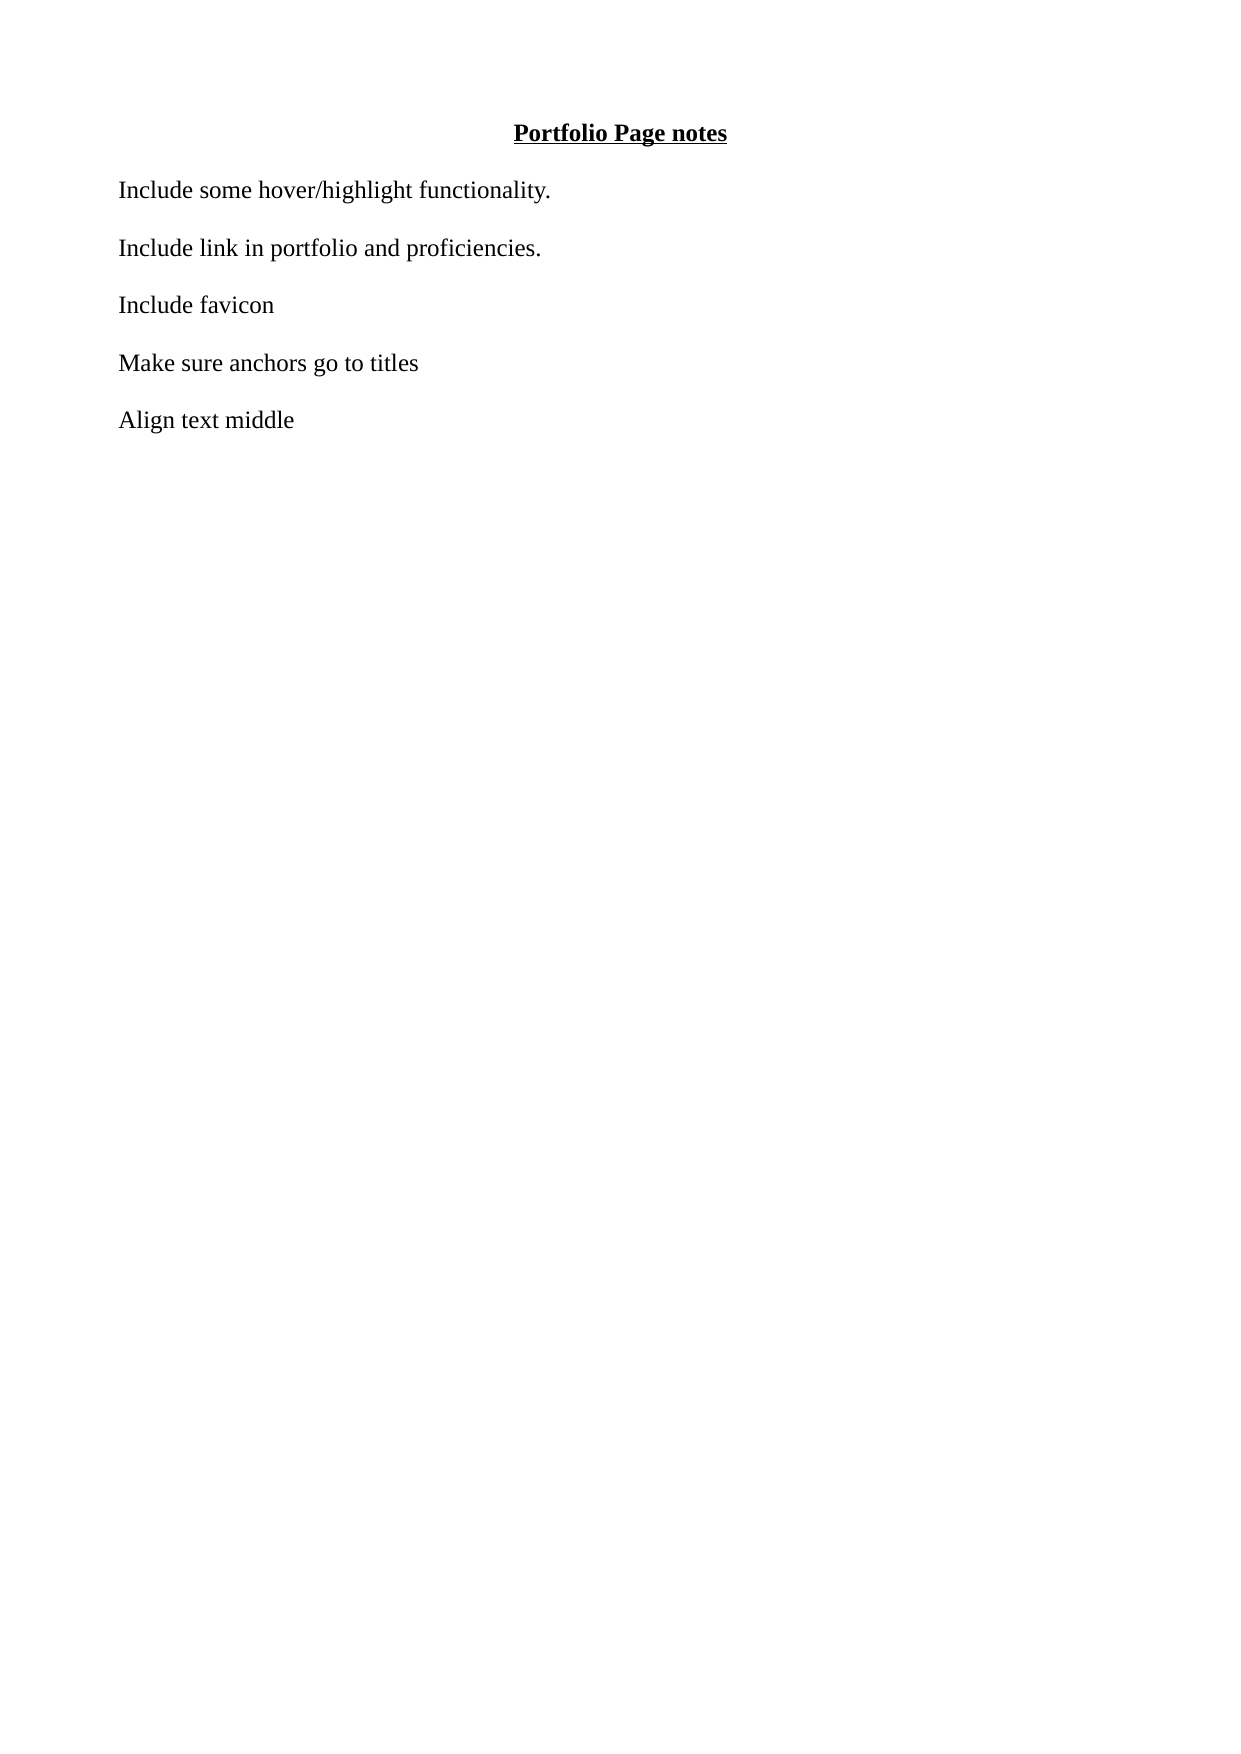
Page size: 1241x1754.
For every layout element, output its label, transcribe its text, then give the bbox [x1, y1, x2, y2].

text Include favicon [118, 291, 1122, 319]
text Include link in portfolio and proficiencies. [118, 233, 1122, 262]
text Include some hover/highlight functionality. [118, 176, 1122, 204]
text Align text middle [118, 406, 1122, 434]
text Make sure anchors go to titles [118, 348, 1122, 377]
text Portfolio Page notes [118, 118, 1122, 147]
